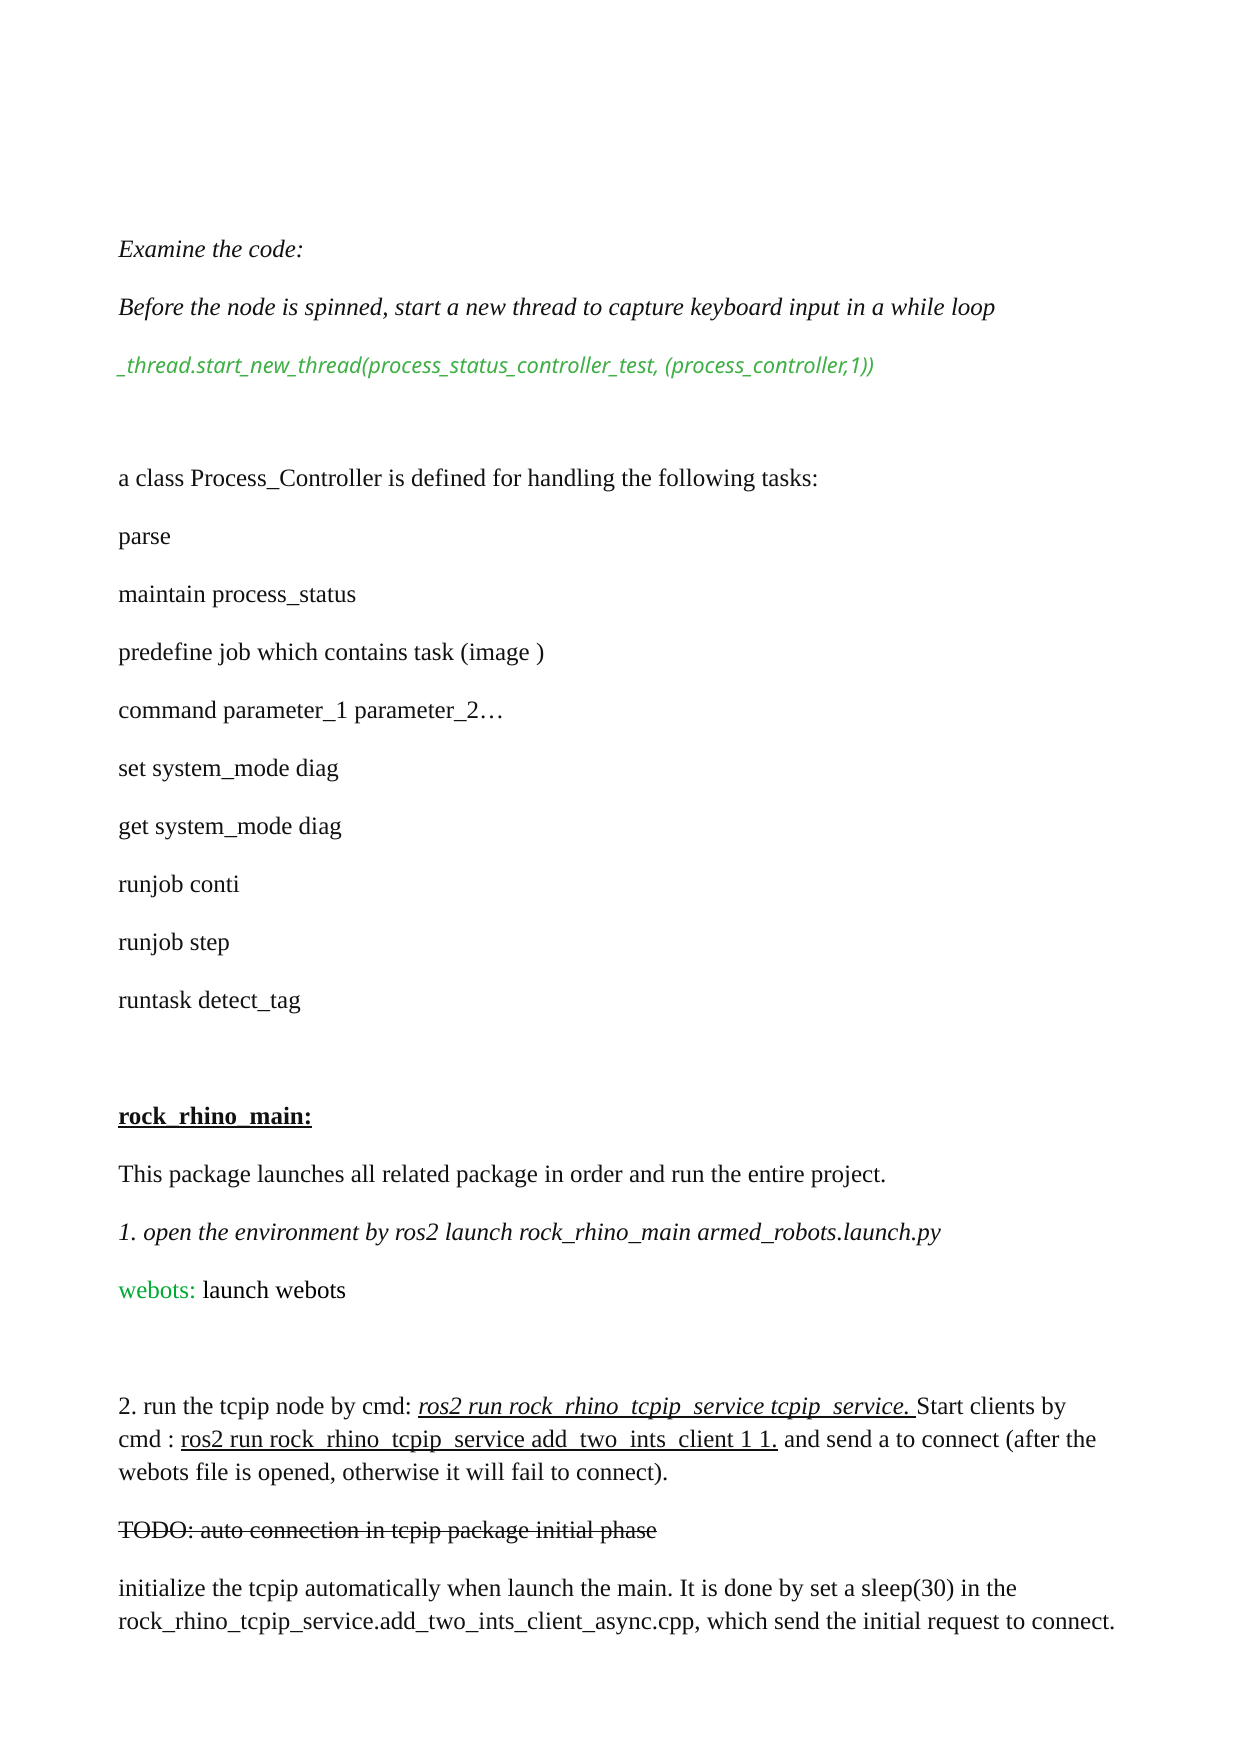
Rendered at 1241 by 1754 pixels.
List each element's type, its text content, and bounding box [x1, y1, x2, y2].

text parse [118, 521, 1122, 550]
text set system_mode diag [118, 753, 1122, 782]
text 1. open the environment by ros2 launch rock_rhino_main armed_robots.launch.py [118, 1217, 1122, 1246]
text This package launches all related package in order and run the entire project. [118, 1159, 1122, 1188]
text runjob step [118, 927, 1122, 956]
text initialize the tcpip automatically when launch the main. It is done by set a sleep(30) in the rock_rhino_tcpip_service.add_two_ints_client_async.cpp, which send the initial request to connect. [118, 1573, 1122, 1635]
text Examine the code: [118, 234, 1122, 263]
text predefine job which contains task (image ) [118, 637, 1122, 666]
text command parameter_1 parameter_2… [118, 695, 1122, 724]
text webots: launch webots [118, 1275, 1122, 1304]
text _thread.start_new_thread(process_status_controller_test, (process_controller,1)) [118, 350, 1122, 380]
text maintain process_status [118, 579, 1122, 608]
text runtask detect_tag [118, 985, 1122, 1014]
text rock_rhino_main: [118, 1101, 1122, 1130]
text runjob conti [118, 869, 1122, 898]
text a class Process_Controller is defined for handling the following tasks: [118, 463, 1122, 492]
text TODO: auto connection in tcpip package initial phase [118, 1515, 1122, 1544]
text get system_mode diag [118, 811, 1122, 840]
text Before the node is spinned, start a new thread to capture keyboard input in a while loop [118, 292, 1122, 321]
text 2. run the tcpip node by cmd: ros2 run rock_rhino_tcpip_service tcpip_service. Start clients by cmd : ros2 run rock_rhino_tcpip_service add_two_ints_client 1 1. and send a to connect (after the webots file is opened, otherwise it will fail to connect). [118, 1391, 1122, 1486]
